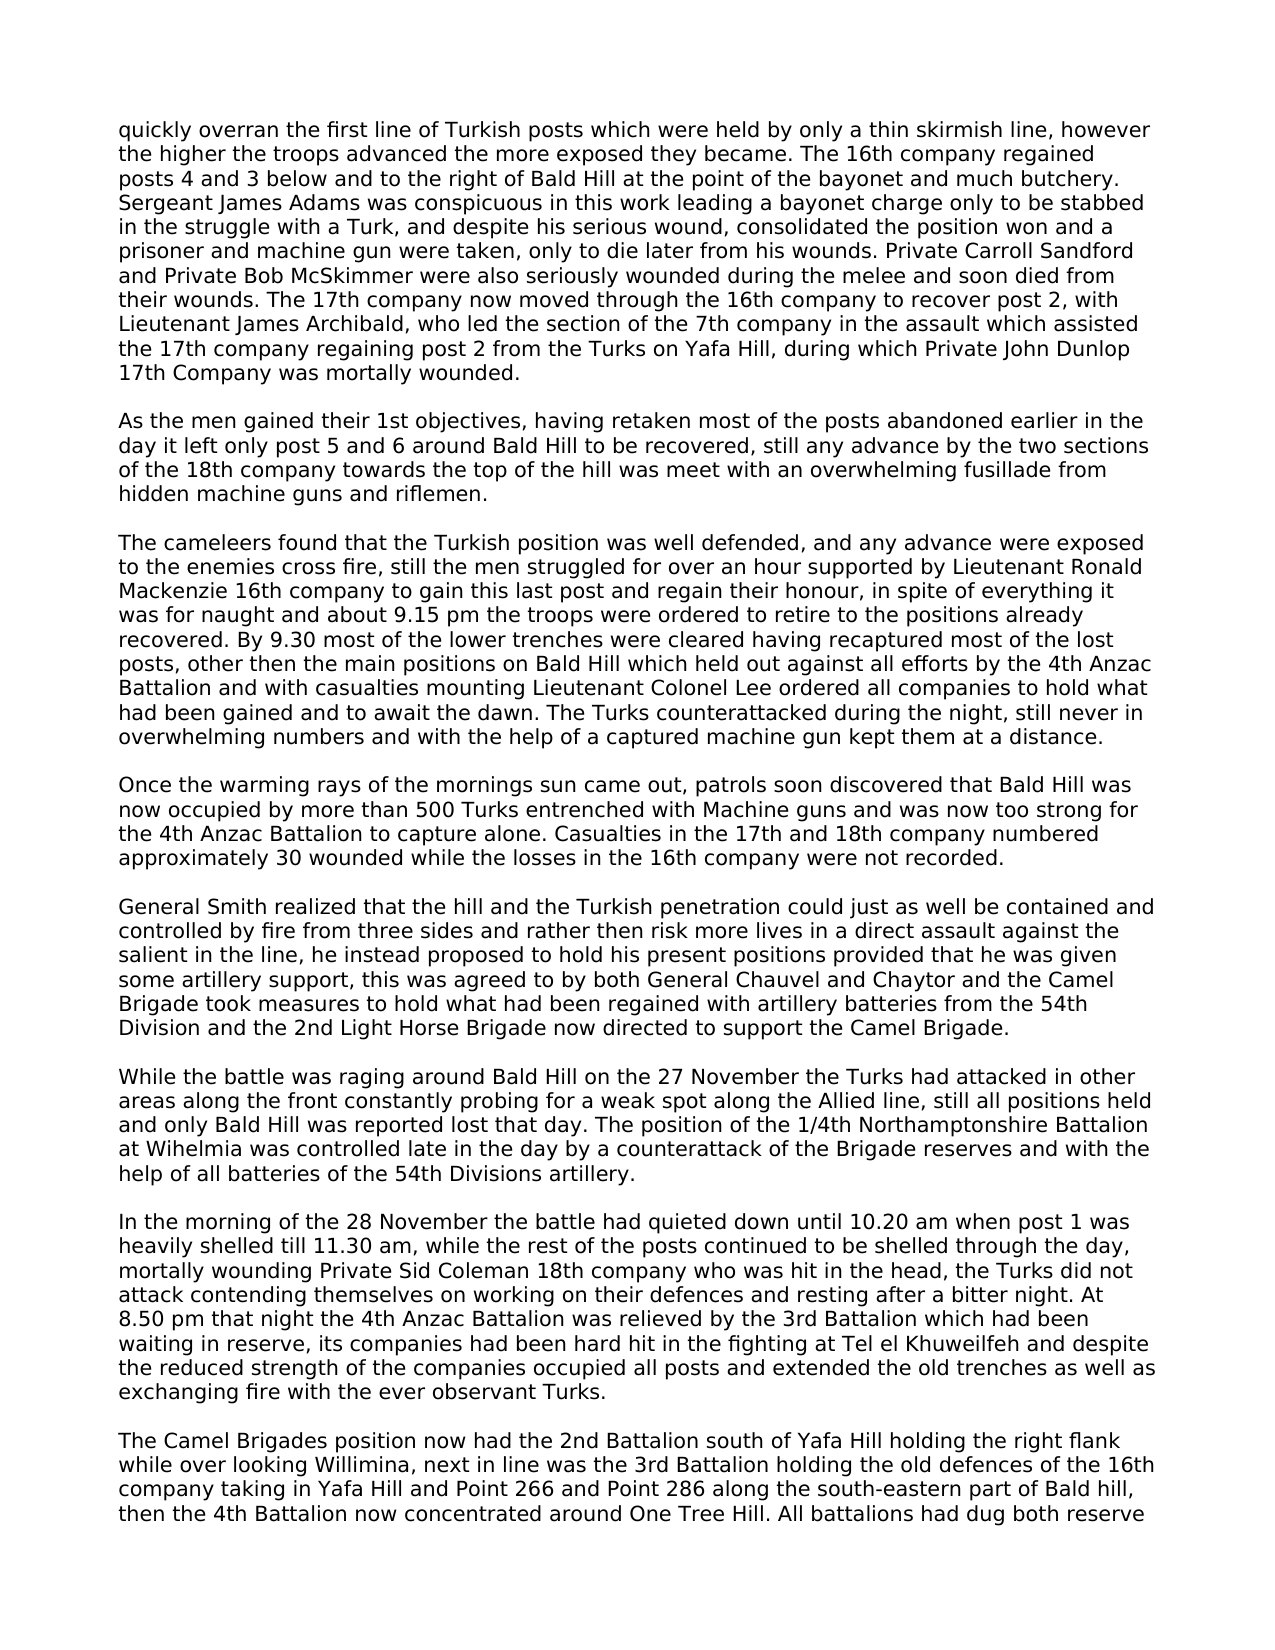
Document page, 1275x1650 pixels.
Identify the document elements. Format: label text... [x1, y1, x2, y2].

text quickly overran the first line of Turkish posts which were held by only a thin skirmish line, however the higher the troops advanced the more exposed they became. The 16th company regained posts 4 and 3 below and to the right of Bald Hill at the point of the bayonet and much butchery. Sergeant James Adams was conspicuous in this work leading a bayonet charge only to be stabbed in the struggle with a Turk, and despite his serious wound, consolidated the position won and a prisoner and machine gun were taken, only to die later from his wounds. Private Carroll Sandford and Private Bob McSkimmer were also seriously wounded during the melee and soon died from their wounds. The 17th company now moved through the 16th company to recover post 2, with Lieutenant James Archibald, who led the section of the 7th company in the assault which assisted the 17th company regaining post 2 from the Turks on Yafa Hill, during which Private John Dunlop 17th Company was mortally wounded. [118, 118, 1157, 385]
text General Smith realized that the hill and the Turkish penetration could just as well be contained and controlled by fire from three sides and rather then risk more lives in a direct assault against the salient in the line, he instead proposed to hold his present positions provided that he was given some artillery support, this was agreed to by both General Chauvel and Chaytor and the Camel Brigade took measures to hold what had been regained with artillery batteries from the 54th Division and the 2nd Light Horse Brigade now directed to support the Camel Brigade. [118, 895, 1157, 1040]
text As the men gained their 1st objectives, having retaken most of the posts abandoned earlier in the day it left only post 5 and 6 around Bald Hill to be recovered, still any advance by the two sections of the 18th company towards the top of the hill was meet with an overwhelming fusillade from hidden machine guns and riflemen. [118, 409, 1157, 506]
text The cameleers found that the Turkish position was well defended, and any advance were exposed to the enemies cross fire, still the men struggled for over an hour supported by Lieutenant Ronald Mackenzie 16th company to gain this last post and regain their honour, in spite of everything it was for naught and about 9.15 pm the troops were ordered to retire to the positions already recovered. By 9.30 most of the lower trenches were cleared having recaptured most of the lost posts, other then the main positions on Bald Hill which held out against all efforts by the 4th Anzac Battalion and with casualties mounting Lieutenant Colonel Lee ordered all companies to hold what had been gained and to await the dawn. The Turks counterattacked during the night, still never in overwhelming numbers and with the help of a captured machine gun kept them at a distance. [118, 531, 1157, 749]
text In the morning of the 28 November the battle had quieted down until 10.20 am when post 1 was heavily shelled till 11.30 am, while the rest of the posts continued to be shelled through the day, mortally wounding Private Sid Coleman 18th company who was hit in the head, the Turks did not attack contending themselves on working on their defences and resting after a bitter night. At 8.50 pm that night the 4th Anzac Battalion was relieved by the 3rd Battalion which had been waiting in reserve, its companies had been hard hit in the fighting at Tel el Khuweilfeh and despite the reduced strength of the companies occupied all posts and extended the old trenches as well as exchanging fire with the ever observant Turks. [118, 1210, 1157, 1404]
text Once the warming rays of the mornings sun came out, patrols soon discovered that Bald Hill was now occupied by more than 500 Turks entrenched with Machine guns and was now too strong for the 4th Anzac Battalion to capture alone. Casualties in the 17th and 18th company numbered approximately 30 wounded while the losses in the 16th company were not recorded. [118, 773, 1157, 871]
text While the battle was raging around Bald Hill on the 27 November the Turks had attacked in other areas along the front constantly probing for a weak spot along the Allied line, still all positions held and only Bald Hill was reported lost that day. The position of the 1/4th Northamptonshire Battalion at Wihelmia was controlled late in the day by a counterattack of the Brigade reserves and with the help of all batteries of the 54th Divisions artillery. [118, 1065, 1157, 1186]
text The Camel Brigades position now had the 2nd Battalion south of Yafa Hill holding the right flank while over looking Willimina, next in line was the 3rd Battalion holding the old defences of the 16th company taking in Yafa Hill and Point 266 and Point 286 along the south-eastern part of Bald hill, then the 4th Battalion now concentrated around One Tree Hill. All battalions had dug both reserve [118, 1429, 1157, 1526]
